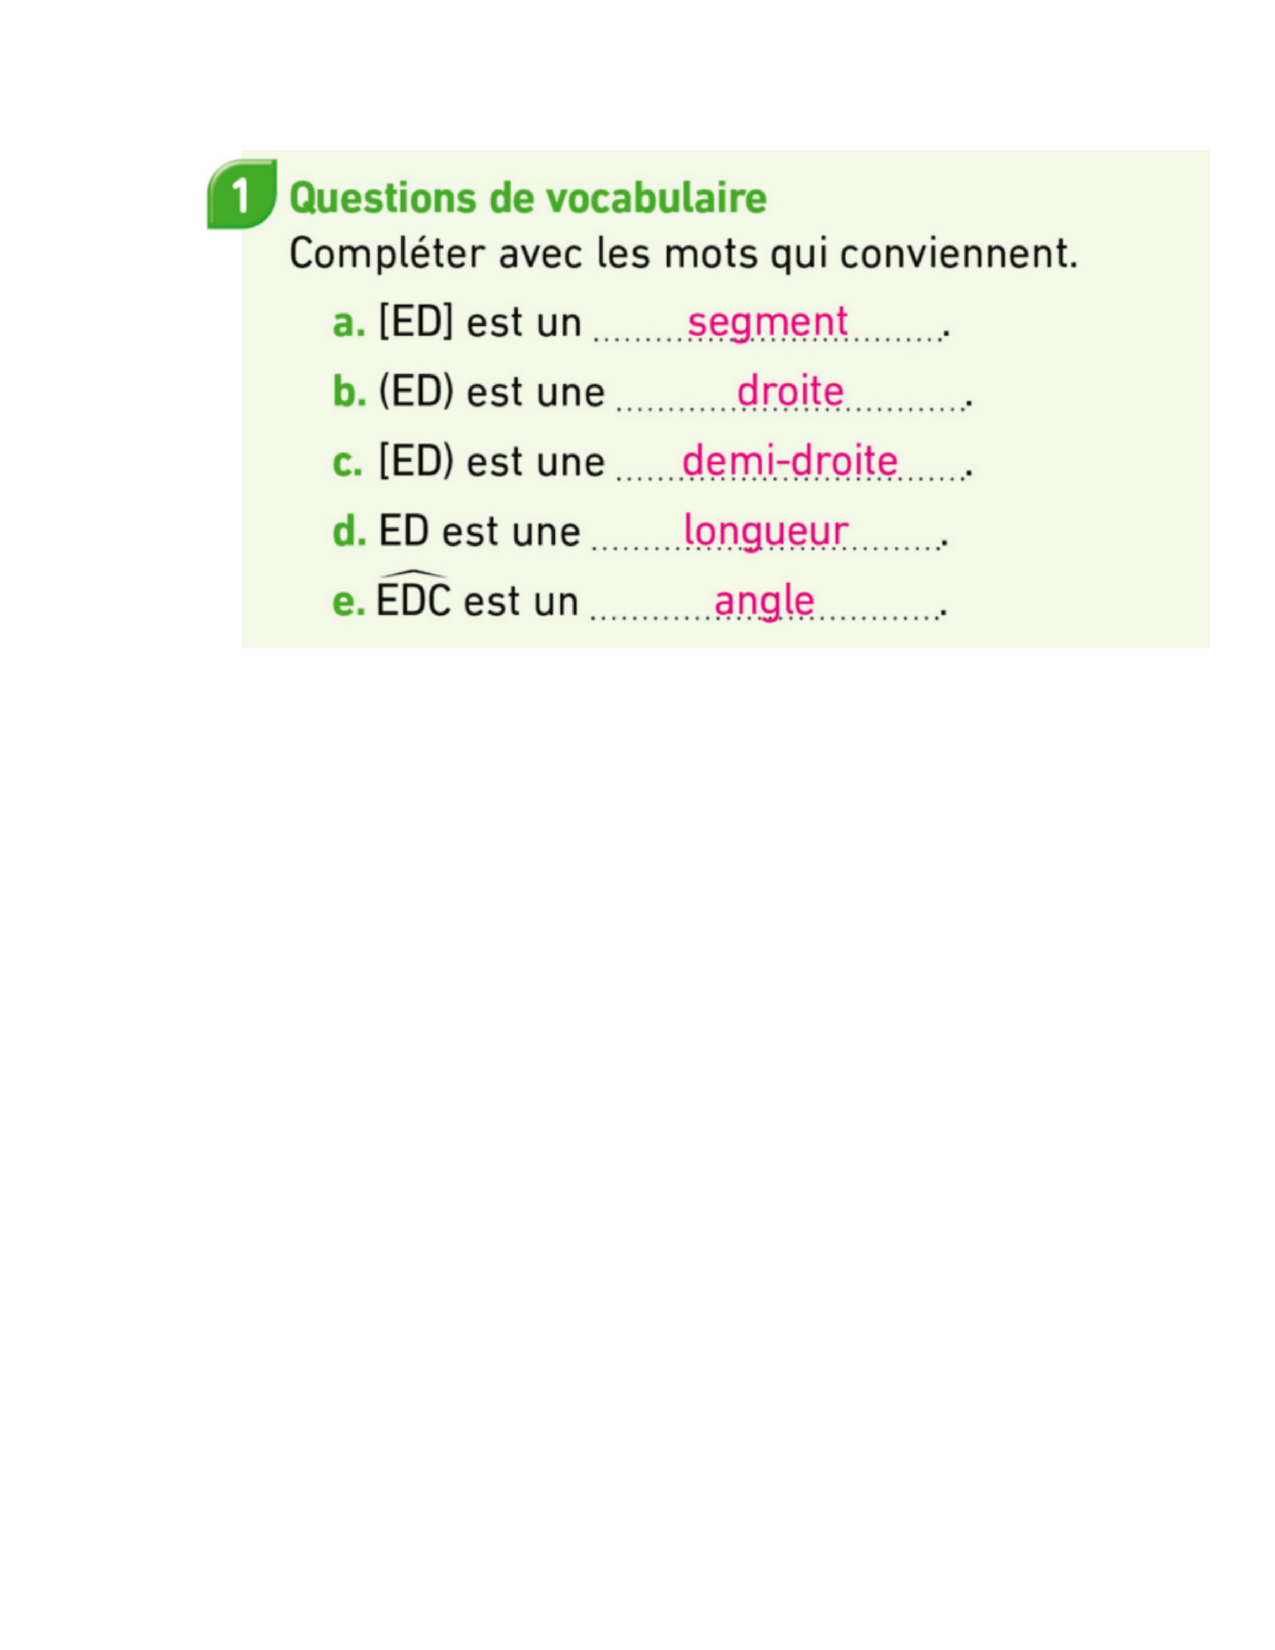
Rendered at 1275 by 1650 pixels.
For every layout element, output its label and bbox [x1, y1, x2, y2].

picture [206, 150, 1211, 649]
